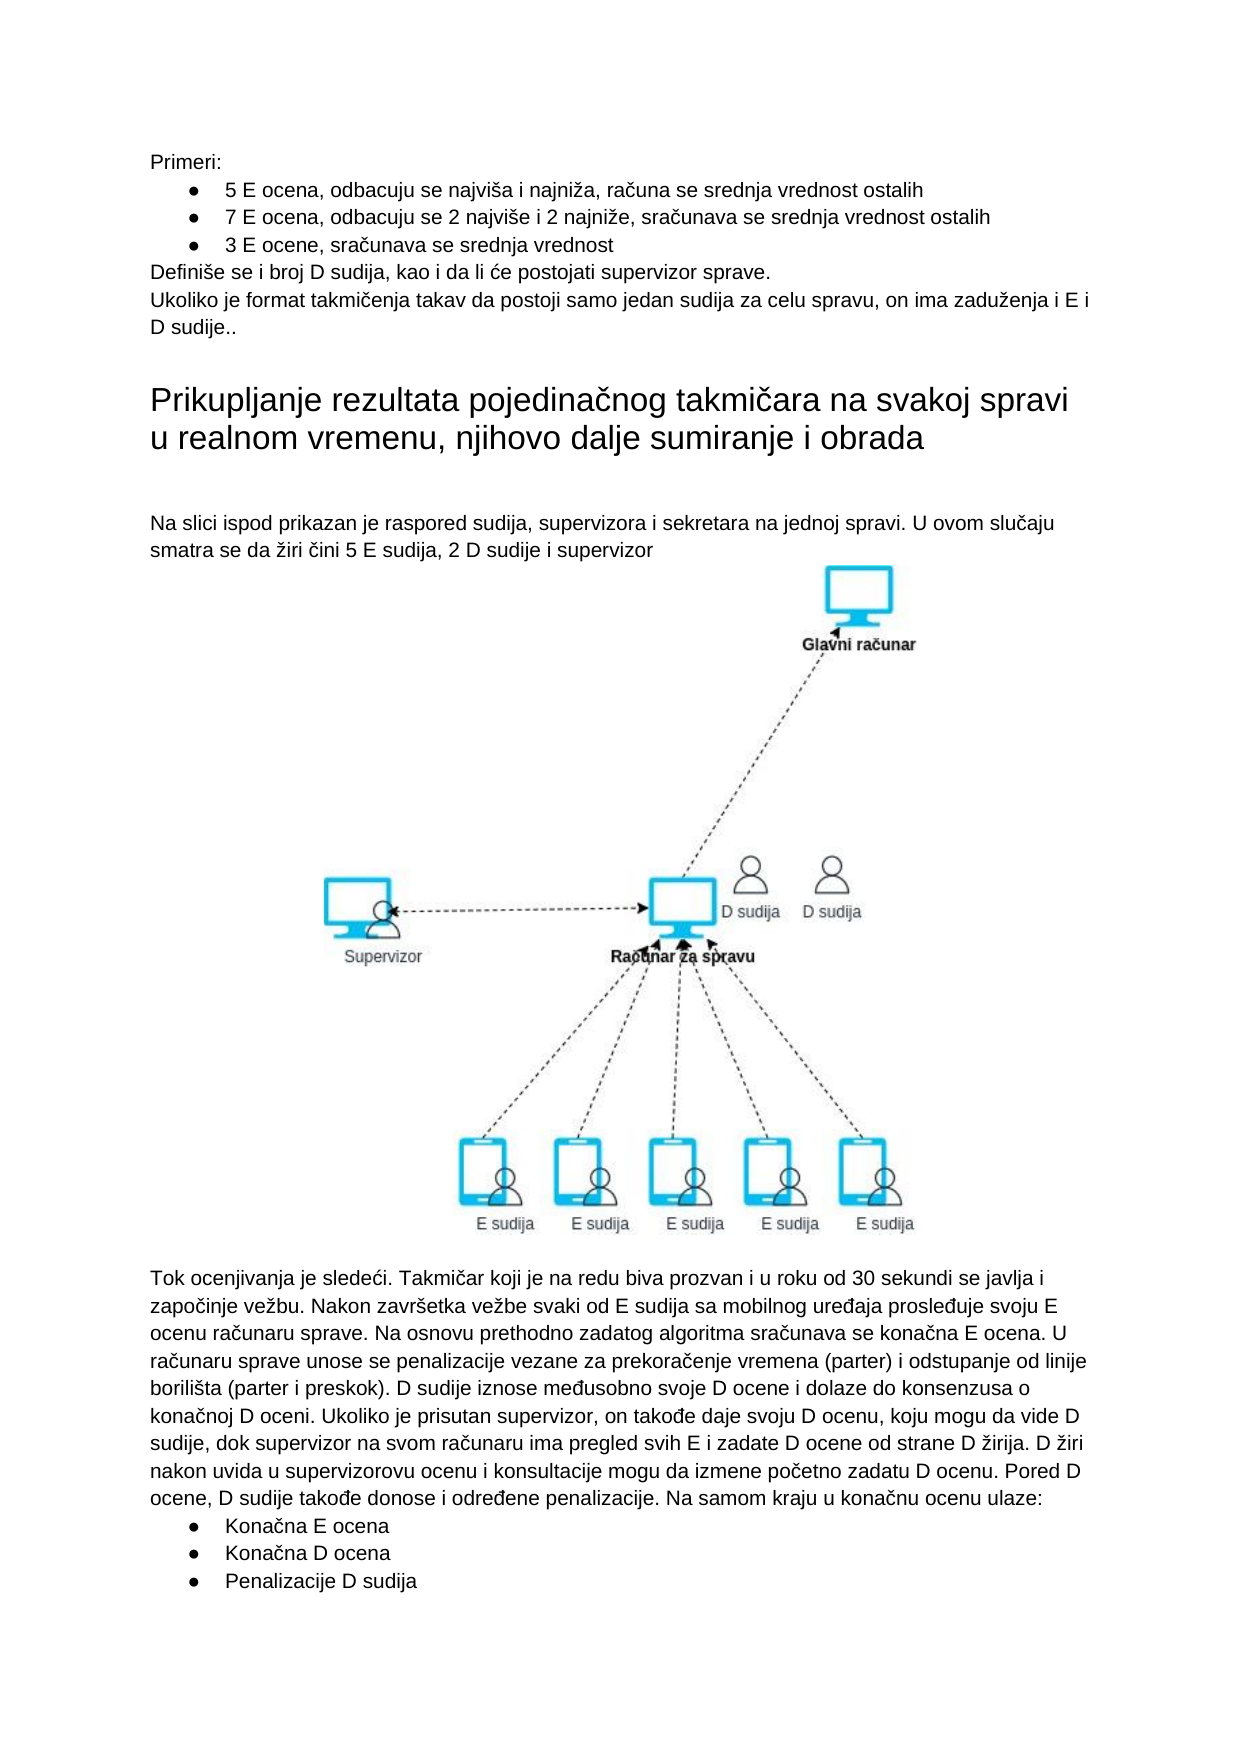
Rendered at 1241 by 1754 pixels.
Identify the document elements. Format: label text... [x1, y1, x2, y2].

text Definiše se i broj D sudija, kao i da li će postojati supervizor sprave. [150, 260, 1090, 284]
subtitle Prikupljanje rezultata pojedinačnog takmičara na svakoj spravi u realnom vremenu, njihovo dalje sumiranje i obrada [150, 380, 1090, 457]
text Na slici ispod prikazan je raspored sudija, supervizora i sekretara na jednoj spravi. U ovom slučaju smatra se da žiri čini 5 E sudija, 2 D sudije i supervizor [150, 511, 1090, 562]
list 3 E ocene, sračunava se srednja vrednost [187, 232, 1090, 256]
list 7 E ocena, odbacuju se 2 najviše i 2 najniže, sračunava se srednja vrednost ostalih [187, 205, 1090, 229]
picture [323, 565, 917, 1235]
text Ukoliko je format takmičenja takav da postoji samo jedan sudija za celu spravu, on ima zaduženja i E i D sudije.. [150, 287, 1090, 339]
list Konačna E ocena [187, 1513, 1090, 1537]
list Penalizacije D sudija [187, 1568, 1090, 1592]
list 5 E ocena, odbacuju se najviša i najniža, računa se srednja vrednost ostalih [187, 177, 1090, 201]
text Tok ocenjivanja je sledeći. Takmičar koji je na redu biva prozvan i u roku od 30 sekundi se javlja i započinje vežbu. Nakon završetka vežbe svaki od E sudija sa mobilnog uređaja prosleđuje svoju E ocenu računaru sprave. Na osnovu prethodno zadatog algoritma sračunava se konačna E ocena. U računaru sprave unose se penalizacije vezane za prekoračenje vremena (parter) i odstupanje od linije borilišta (parter i preskok). D sudije iznose međusobno svoje D ocene i dolaze do konsenzusa o konačnoj D oceni. Ukoliko je prisutan supervizor, on takođe daje svoju D ocenu, koju mogu da vide D sudije, dok supervizor na svom računaru ima pregled svih E i zadate D ocene od strane D žirija. D žiri nakon uvida u supervizorovu ocenu i konsultacije mogu da izmene početno zadatu D ocenu. Pored D ocene, D sudije takođe donose i određene penalizacije. Na samom kraju u konačnu ocenu ulaze: [150, 1266, 1090, 1510]
text Primeri: [150, 150, 1090, 174]
list Konačna D ocena [187, 1541, 1090, 1565]
